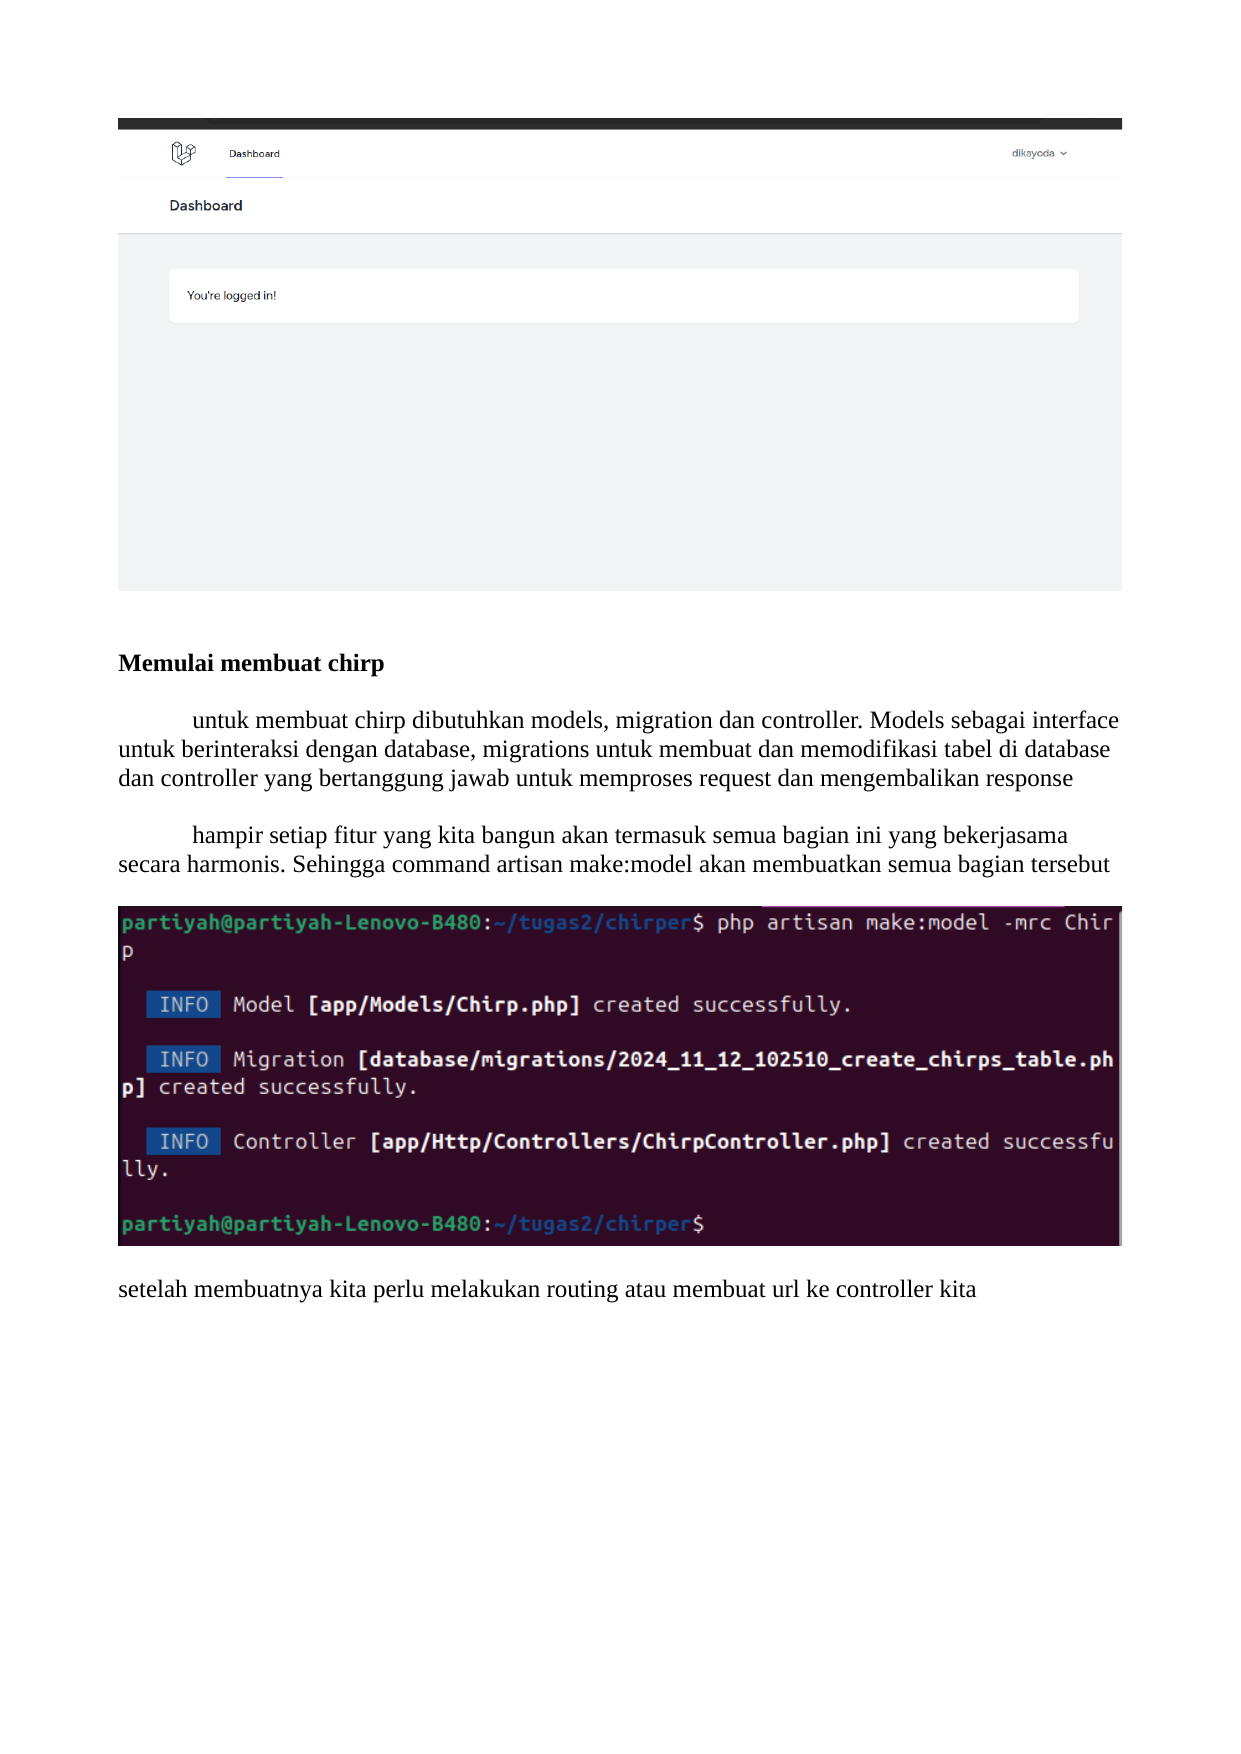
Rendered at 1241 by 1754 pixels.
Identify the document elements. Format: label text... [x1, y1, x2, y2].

picture [118, 118, 1123, 591]
text setelah membuatnya kita perlu melakukan routing atau membuat url ke controller kita [118, 1274, 1122, 1303]
text Memulai membuat chirp [118, 648, 1122, 677]
picture [118, 906, 1123, 1246]
text untuk membuat chirp dibutuhkan models, migration dan controller. Models sebagai interface untuk berinteraksi dengan database, migrations untuk membuat dan memodifikasi tabel di database dan controller yang bertanggung jawab untuk memproses request dan mengembalikan response [118, 706, 1122, 792]
text hampir setiap fitur yang kita bangun akan termasuk semua bagian ini yang bekerjasama secara harmonis. Sehingga command artisan make:model akan membuatkan semua bagian tersebut [118, 821, 1122, 878]
